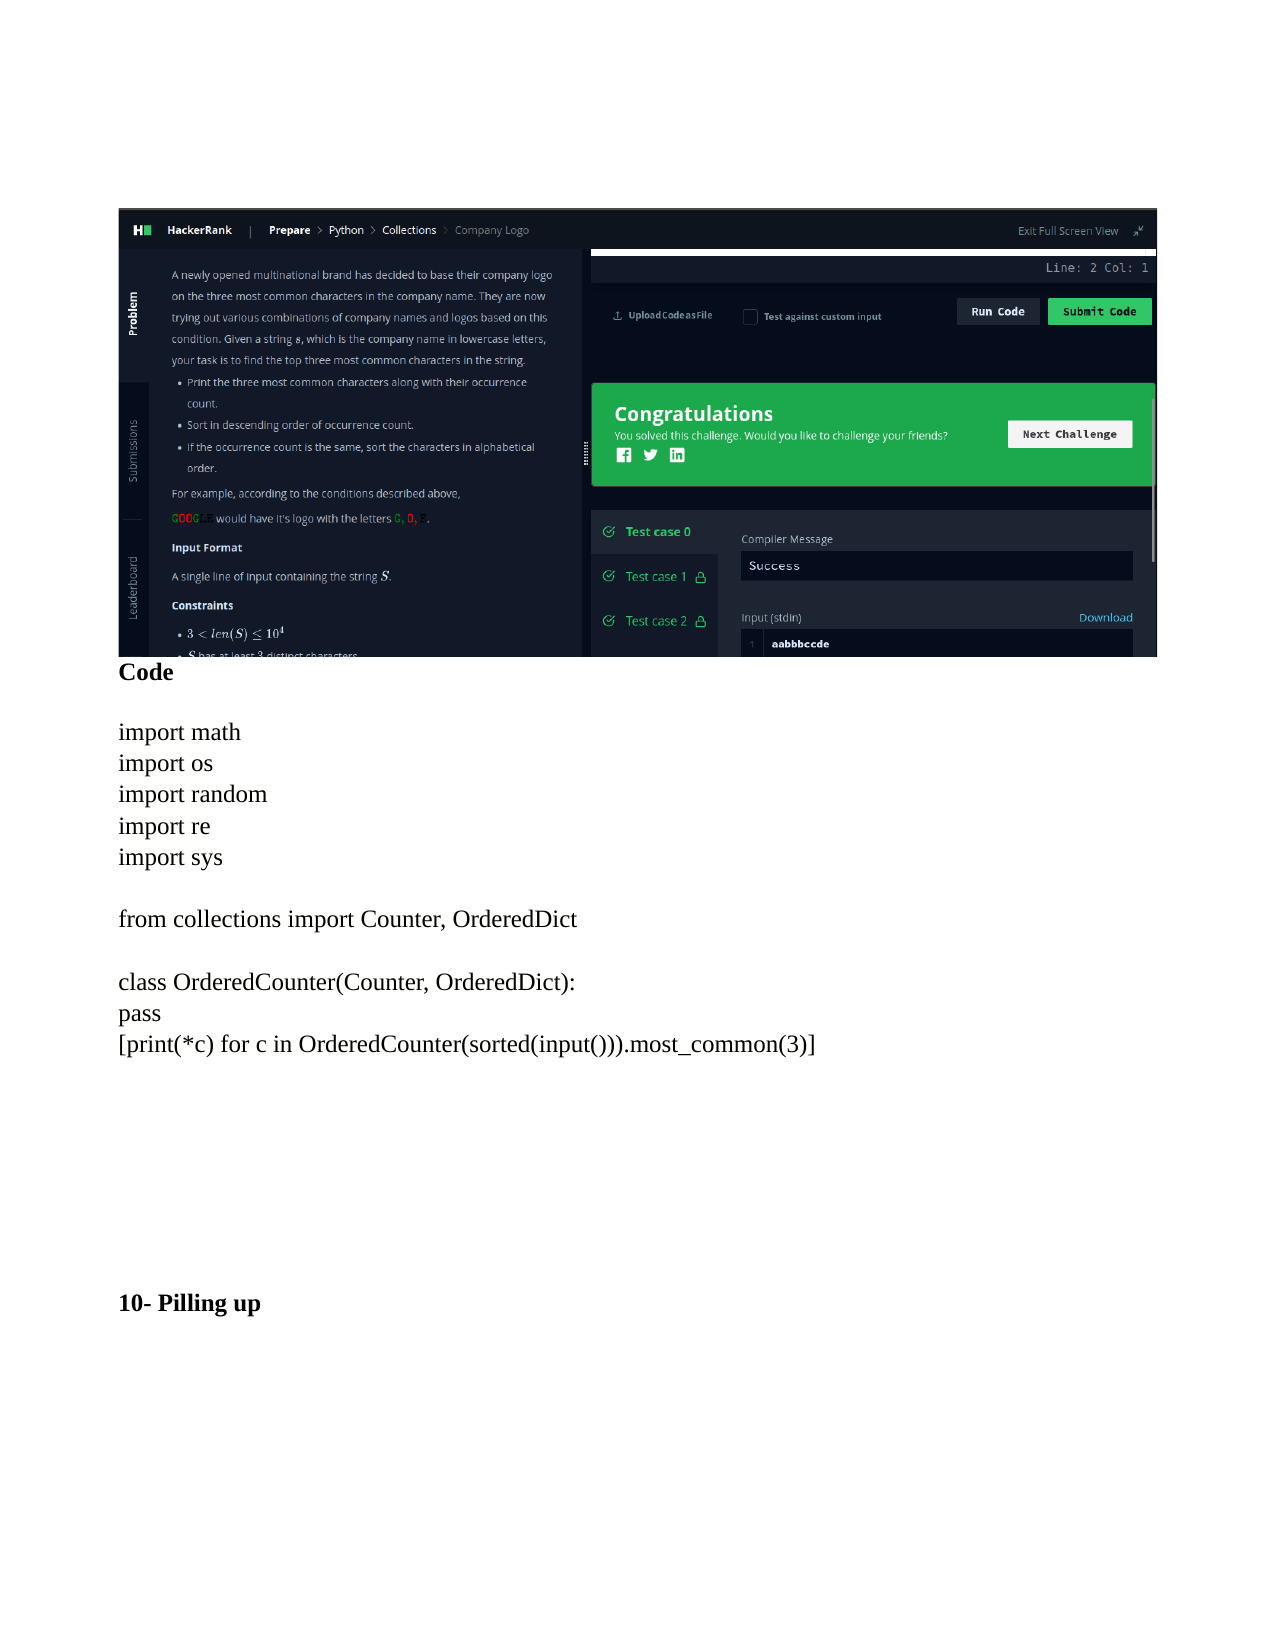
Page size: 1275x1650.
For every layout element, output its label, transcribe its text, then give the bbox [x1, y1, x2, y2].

text import re [118, 808, 1157, 839]
text import sys [118, 839, 1157, 871]
text [print(*c) for c in OrderedCounter(sorted(input())).most_common(3)] [118, 1027, 1157, 1058]
text 10- Pilling up [118, 1288, 1157, 1317]
text import os [118, 746, 1157, 777]
text import math [118, 714, 1157, 746]
text Code [118, 657, 1157, 686]
text [118, 204, 1157, 208]
text class OrderedCounter(Counter, OrderedDict): [118, 964, 1157, 996]
text pass [118, 996, 1157, 1027]
text from collections import Counter, OrderedDict [118, 902, 1157, 933]
text import random [118, 777, 1157, 808]
